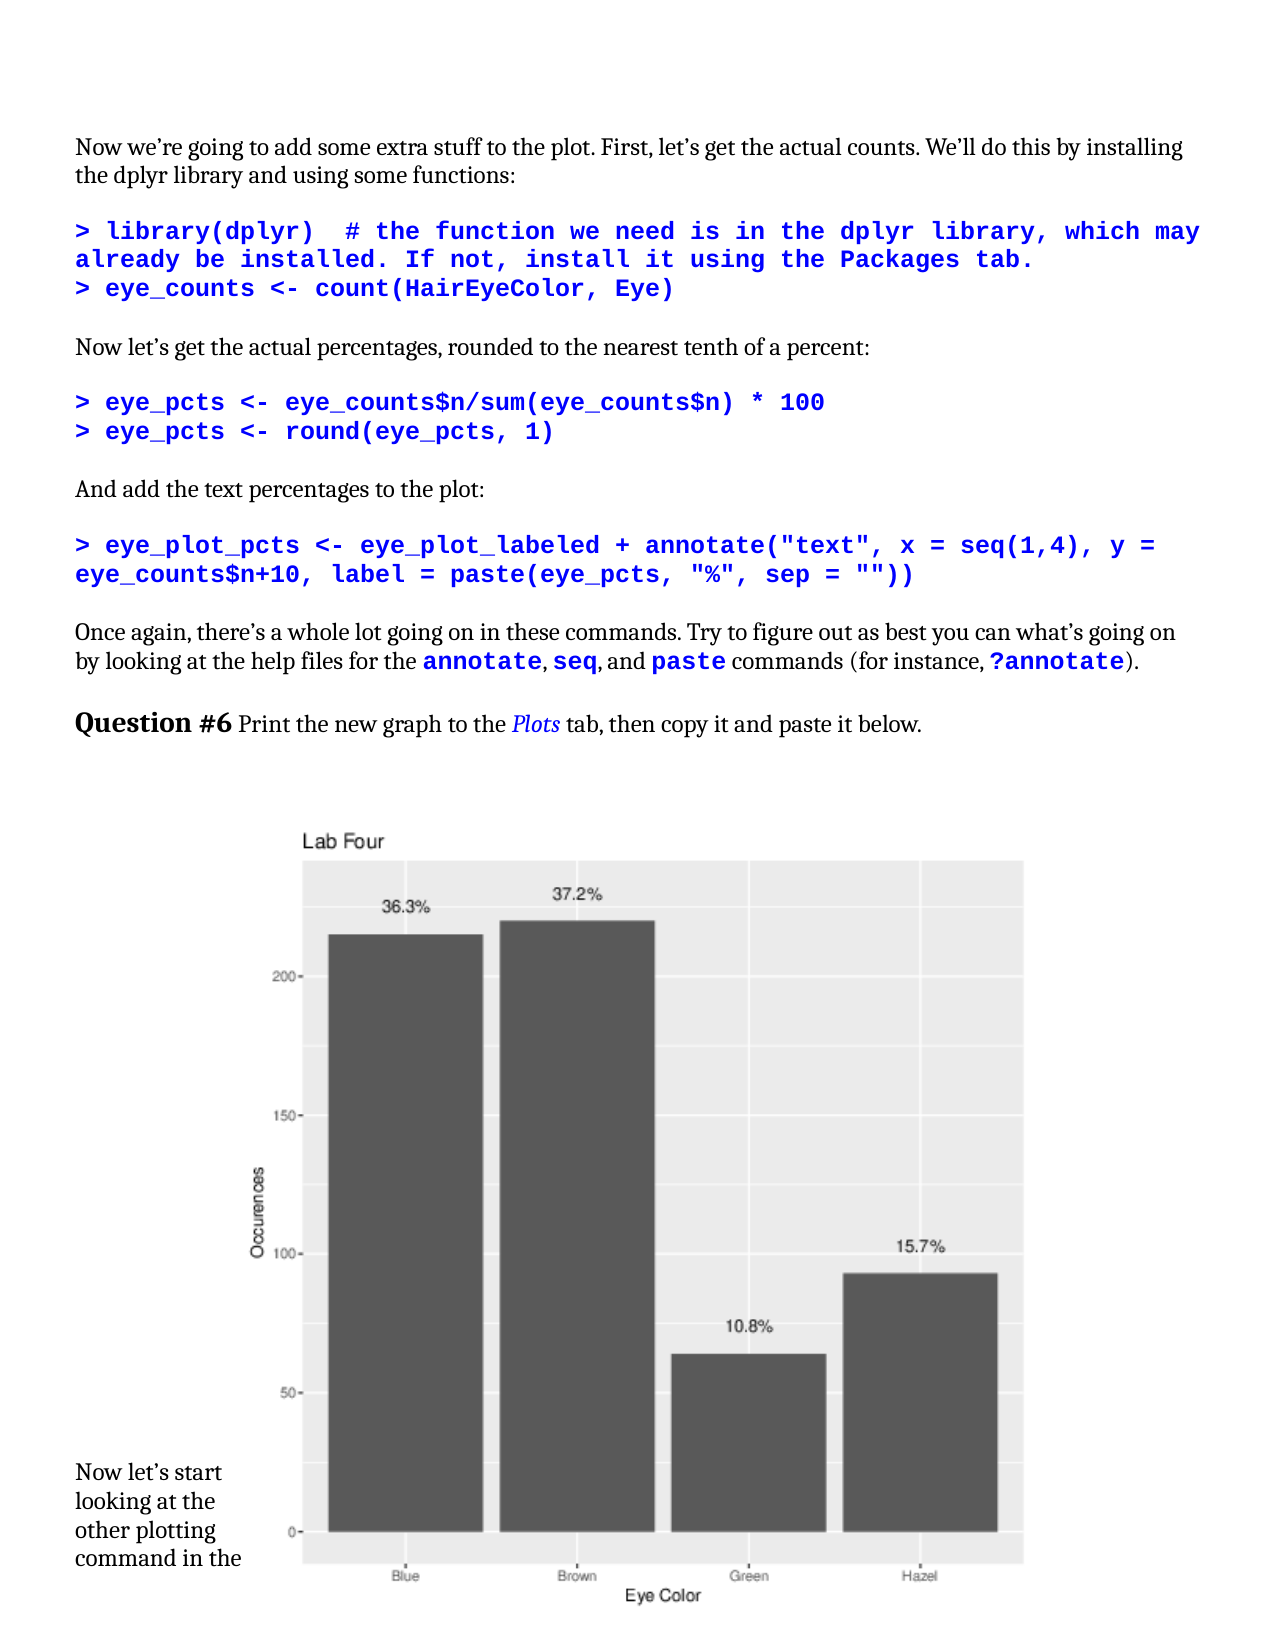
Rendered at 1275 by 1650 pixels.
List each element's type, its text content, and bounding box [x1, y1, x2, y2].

text Now we’re going to add some extra stuff to the plot. First, let’s get the actual counts. We’ll do this by installing the dplyr library and using some functions: [75, 132, 1200, 190]
text Question #6 Print the new graph to the Plots tab, then copy it and paste it below. [75, 706, 1200, 739]
text And add the text percentages to the plot: [75, 475, 1200, 504]
text Now let’s start looking at the other plotting command in the [75, 1458, 243, 1573]
picture [243, 825, 1032, 1614]
text > eye_counts <- count(HairEyeColor, Eye) [75, 275, 1200, 304]
text > eye_pcts <- eye_counts$n/sum(eye_counts$n) * 100 [75, 390, 1200, 418]
text Now let’s get the actual percentages, rounded to the nearest tenth of a percent: [75, 332, 1200, 361]
text Once again, there’s a whole lot going on in these commands. Try to figure out as best you can what’s going on by looking at the help files for the annotate, seq, and paste commands (for instance, ?annotate). [75, 618, 1200, 677]
text > eye_plot_pcts <- eye_plot_labeled + annotate("text", x = seq(1,4), y = eye_counts$n+10, label = paste(eye_pcts, "%", sep = "")) [75, 533, 1200, 589]
text > library(dplyr) # the function we need is in the dplyr library, which may already be installed. If not, install it using the Packages tab. [75, 219, 1200, 275]
text > eye_pcts <- round(eye_pcts, 1) [75, 418, 1200, 447]
text [1032, 1458, 1200, 1573]
